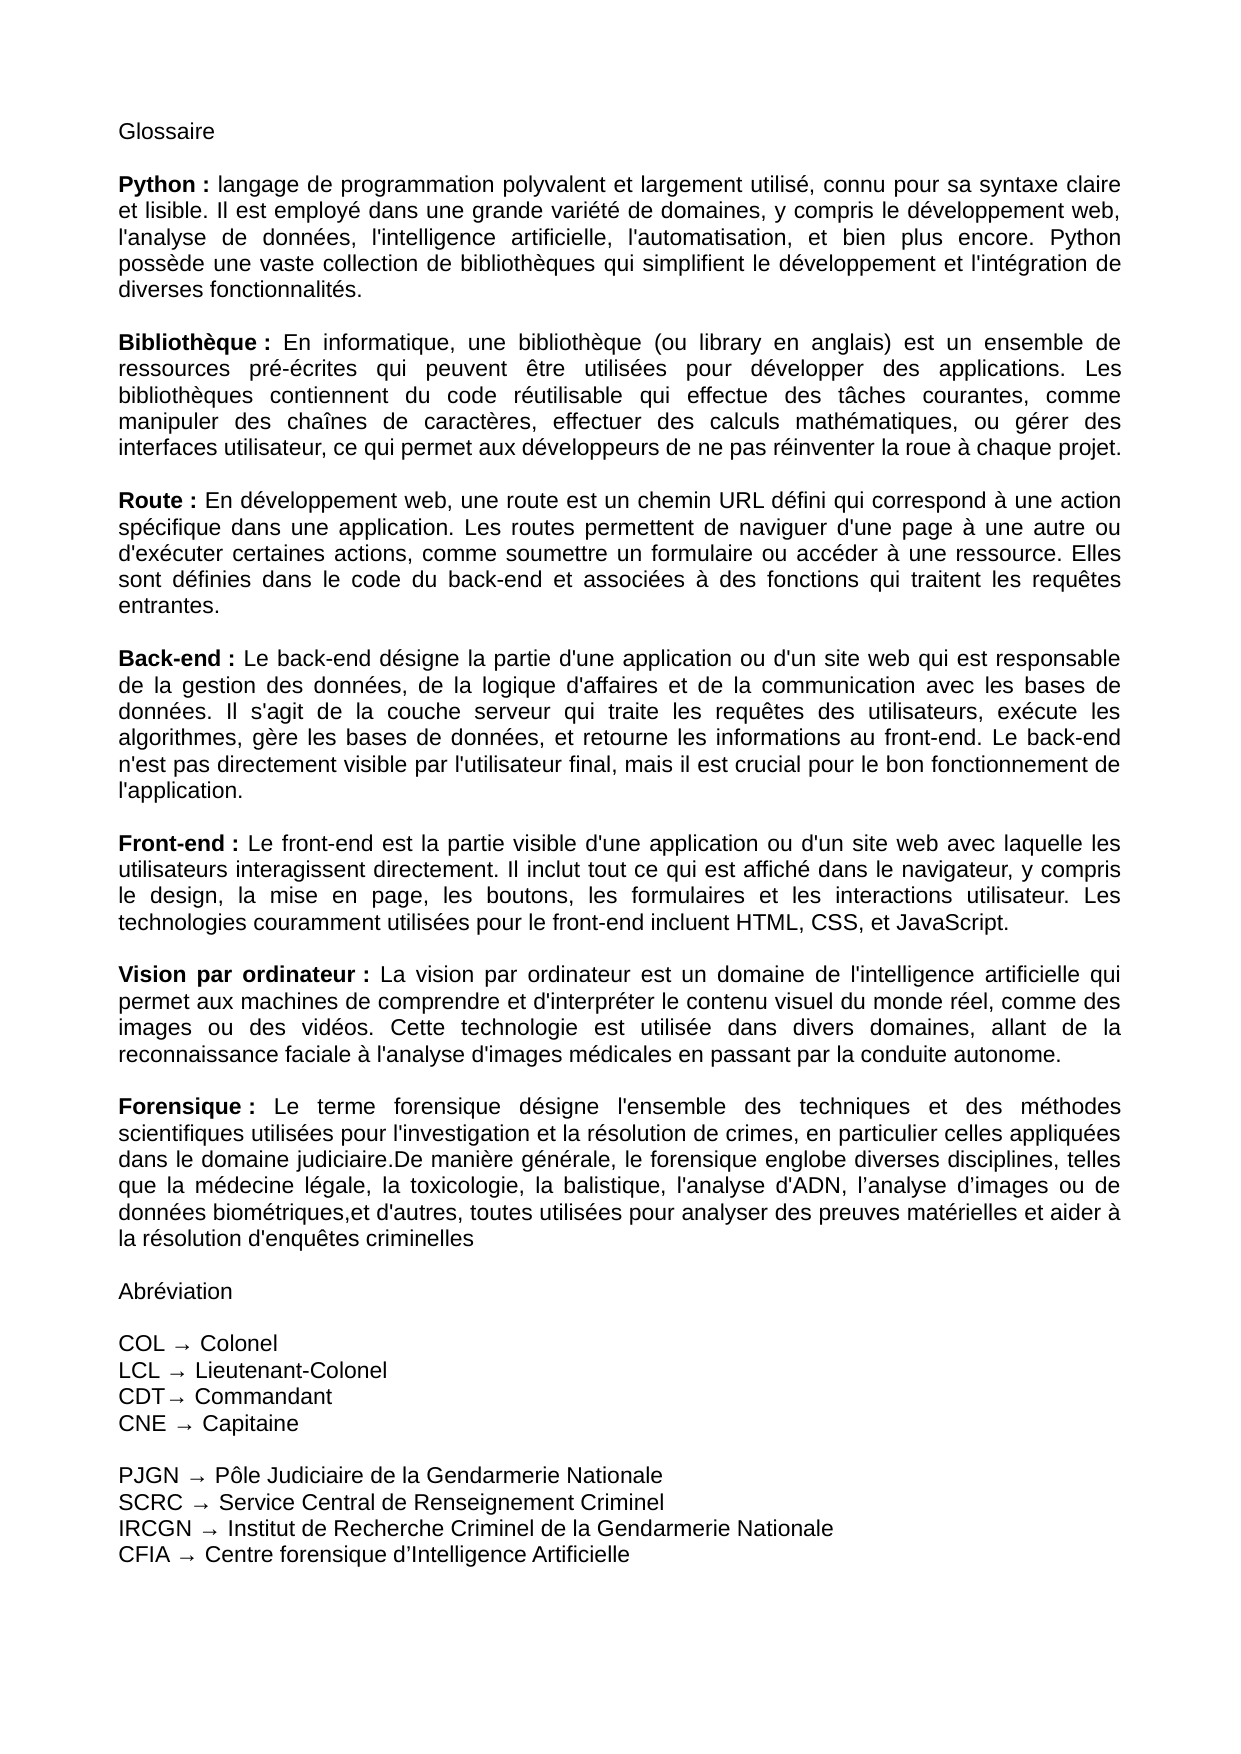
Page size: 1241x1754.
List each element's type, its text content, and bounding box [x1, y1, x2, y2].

text IRCGN → Institut de Recherche Criminel de la Gendarmerie Nationale [118, 1515, 1122, 1541]
text Front-end : Le front-end est la partie visible d'une application ou d'un site web avec laquelle les utilisateurs interagissent directement. Il inclut tout ce qui est affiché dans le navigateur, y compris le design, la mise en page, les boutons, les formulaires et les interactions utilisateur. Les technologies couramment utilisées pour le front-end incluent HTML, CSS, et JavaScript. [118, 830, 1122, 935]
text Python : langage de programmation polyvalent et largement utilisé, connu pour sa syntaxe claire et lisible. Il est employé dans une grande variété de domaines, y compris le développement web, l'analyse de données, l'intelligence artificielle, l'automatisation, et bien plus encore. Python possède une vaste collection de bibliothèques qui simplifient le développement et l'intégration de diverses fonctionnalités. [118, 171, 1122, 303]
text PJGN → Pôle Judiciaire de la Gendarmerie Nationale [118, 1462, 1122, 1488]
text Route : En développement web, une route est un chemin URL défini qui correspond à une action spécifique dans une application. Les routes permettent de naviguer d'une page à une autre ou d'exécuter certaines actions, comme soumettre un formulaire ou accéder à une ressource. Elles sont définies dans le code du back-end et associées à des fonctions qui traitent les requêtes entrantes. [118, 487, 1122, 619]
text Forensique : Le terme forensique désigne l'ensemble des techniques et des méthodes scientifiques utilisées pour l'investigation et la résolution de crimes, en particulier celles appliquées dans le domaine judiciaire.De manière générale, le forensique englobe diverses disciplines, telles que la médecine légale, la toxicologie, la balistique, l'analyse d'ADN, l’analyse d’images ou de données biométriques,et d'autres, toutes utilisées pour analyser des preuves matérielles et aider à la résolution d'enquêtes criminelles [118, 1093, 1122, 1251]
text CNE → Capitaine [118, 1409, 1122, 1436]
text Vision par ordinateur : La vision par ordinateur est un domaine de l'intelligence artificielle qui permet aux machines de comprendre et d'interpréter le contenu visuel du monde réel, comme des images ou des vidéos. Cette technologie est utilisée dans divers domaines, allant de la reconnaissance faciale à l'analyse d'images médicales en passant par la conduite autonome. [118, 961, 1122, 1067]
text LCL → Lieutenant-Colonel [118, 1357, 1122, 1383]
text CDT→ Commandant [118, 1383, 1122, 1409]
text Bibliothèque : En informatique, une bibliothèque (ou library en anglais) est un ensemble de ressources pré-écrites qui peuvent être utilisées pour développer des applications. Les bibliothèques contiennent du code réutilisable qui effectue des tâches courantes, comme manipuler des chaînes de caractères, effectuer des calculs mathématiques, ou gérer des interfaces utilisateur, ce qui permet aux développeurs de ne pas réinventer la roue à chaque projet. [118, 329, 1122, 461]
text SCRC → Service Central de Renseignement Criminel [118, 1488, 1122, 1515]
text COL → Colonel [118, 1330, 1122, 1357]
text CFIA → Centre forensique d’Intelligence Artificielle [118, 1541, 1122, 1568]
text Glossaire [118, 118, 1122, 144]
text Back-end : Le back-end désigne la partie d'une application ou d'un site web qui est responsable de la gestion des données, de la logique d'affaires et de la communication avec les bases de données. Il s'agit de la couche serveur qui traite les requêtes des utilisateurs, exécute les algorithmes, gère les bases de données, et retourne les informations au front-end. Le back-end n'est pas directement visible par l'utilisateur final, mais il est crucial pour le bon fonctionnement de l'application. [118, 645, 1122, 803]
text Abréviation [118, 1278, 1122, 1304]
